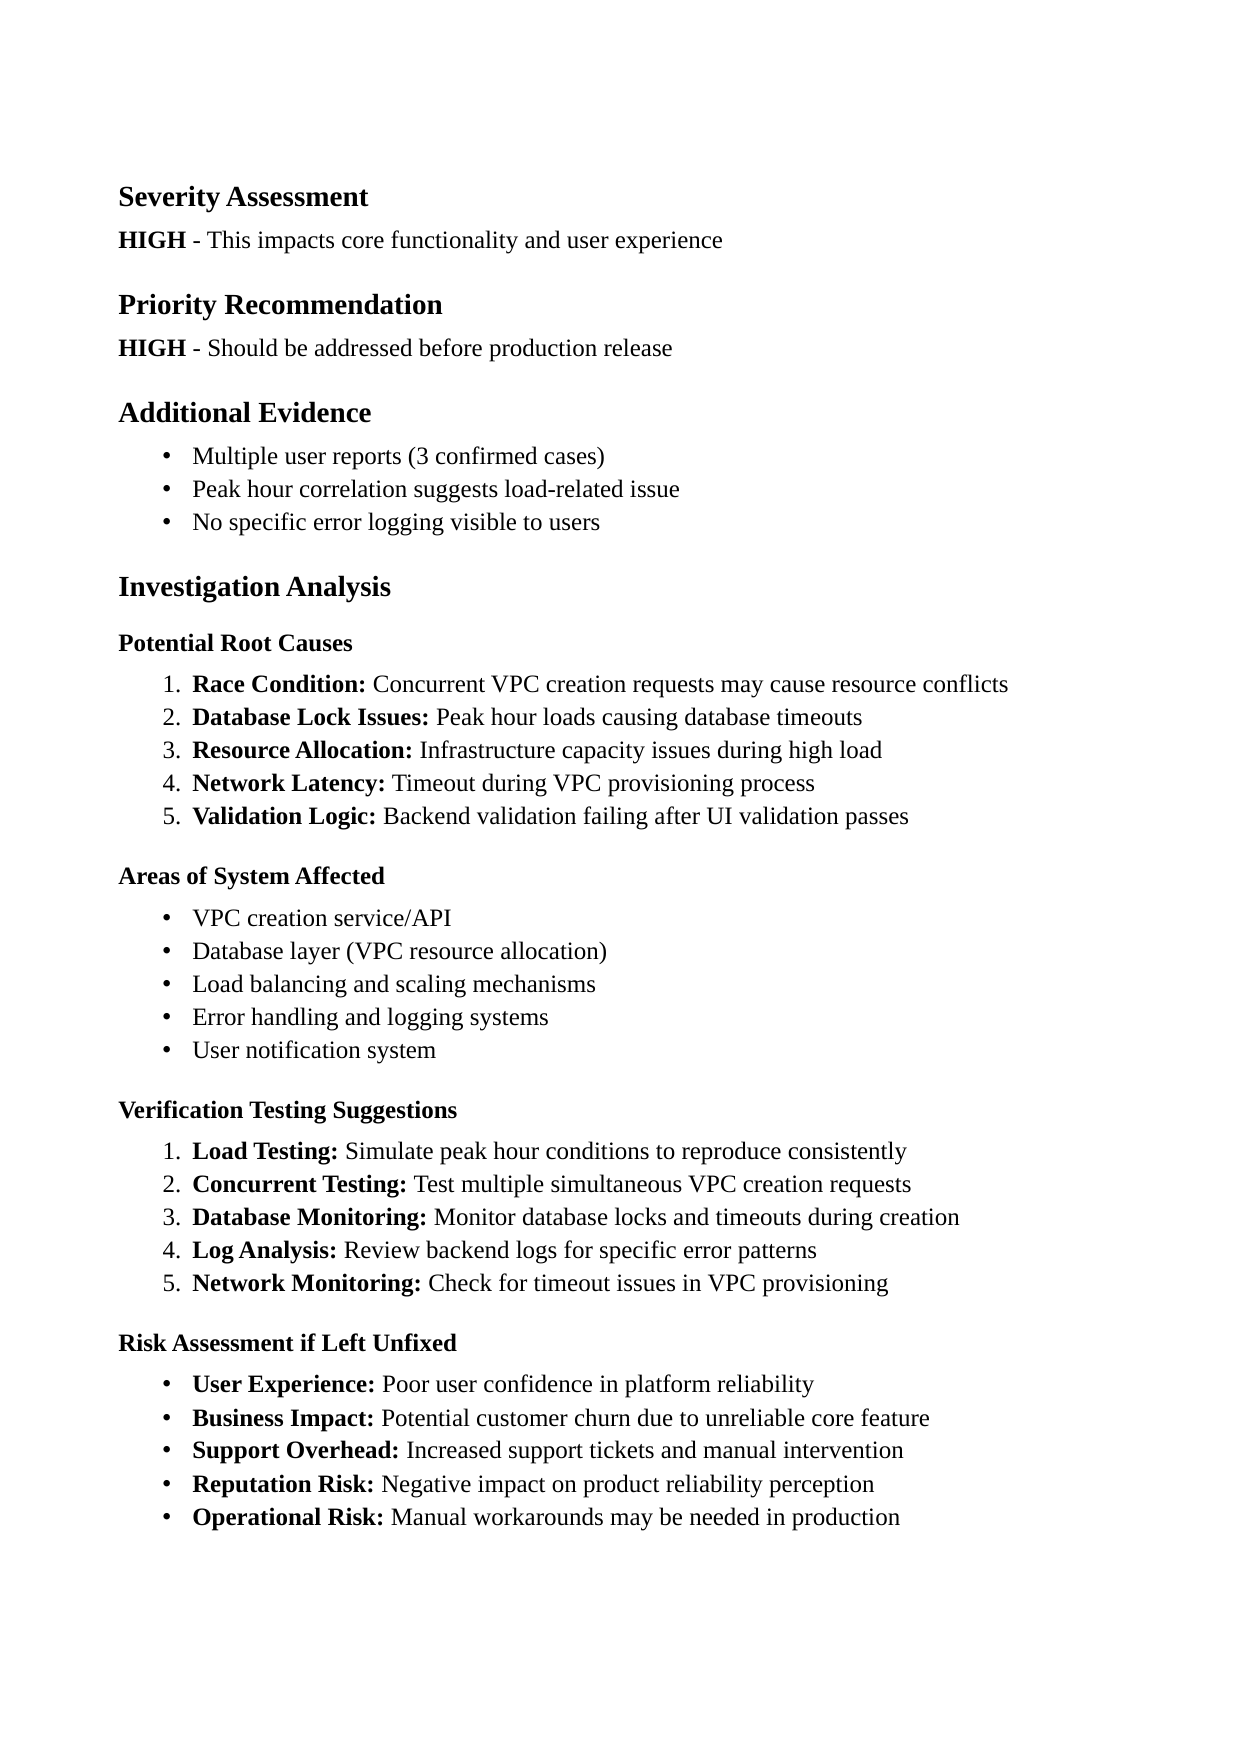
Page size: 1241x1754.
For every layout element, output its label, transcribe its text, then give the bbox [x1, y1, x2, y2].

list Reputation Risk: Negative impact on product reliability perception [162, 1469, 1122, 1497]
list Network Monitoring: Check for timeout issues in VPC provisioning [162, 1268, 1122, 1297]
text HIGH - This impacts core functionality and user experience [118, 225, 1122, 253]
list User notification system [162, 1035, 1122, 1063]
list Log Analysis: Review backend logs for specific error patterns [162, 1235, 1122, 1264]
list No specific error logging visible to users [162, 507, 1122, 536]
list Multiple user reports (3 confirmed cases) [162, 441, 1122, 470]
list Database Lock Issues: Peak hour loads causing database timeouts [162, 702, 1122, 731]
list Concurrent Testing: Test multiple simultaneous VPC creation requests [162, 1169, 1122, 1198]
list Peak hour correlation suggests load-related issue [162, 474, 1122, 503]
list User Experience: Poor user confidence in platform reliability [162, 1369, 1122, 1398]
list VPC creation service/API [162, 903, 1122, 931]
list Database Monitoring: Monitor database locks and timeouts during creation [162, 1202, 1122, 1231]
list Database layer (VPC resource allocation) [162, 936, 1122, 964]
subtitle Potential Root Causes [118, 628, 1122, 657]
subtitle Areas of System Affected [118, 861, 1122, 890]
list Business Impact: Potential customer churn due to unreliable core feature [162, 1403, 1122, 1431]
subtitle Risk Assessment if Left Unfixed [118, 1328, 1122, 1357]
list Validation Logic: Backend validation failing after UI validation passes [162, 801, 1122, 830]
list Network Latency: Timeout during VPC provisioning process [162, 768, 1122, 797]
subtitle Priority Recommendation [118, 287, 1122, 321]
list Race Condition: Concurrent VPC creation requests may cause resource conflicts [162, 669, 1122, 698]
list Support Overhead: Increased support tickets and manual intervention [162, 1436, 1122, 1464]
list Operational Risk: Manual workarounds may be needed in production [162, 1502, 1122, 1530]
list Load Testing: Simulate peak hour conditions to reproduce consistently [162, 1136, 1122, 1165]
subtitle Verification Testing Suggestions [118, 1095, 1122, 1124]
subtitle Investigation Analysis [118, 569, 1122, 603]
subtitle Additional Evidence [118, 395, 1122, 429]
subtitle Severity Assessment [118, 179, 1122, 212]
list Error handling and logging systems [162, 1002, 1122, 1031]
list Load balancing and scaling mechanisms [162, 969, 1122, 997]
list Resource Allocation: Infrastructure capacity issues during high load [162, 735, 1122, 764]
text HIGH - Should be addressed before production release [118, 333, 1122, 362]
